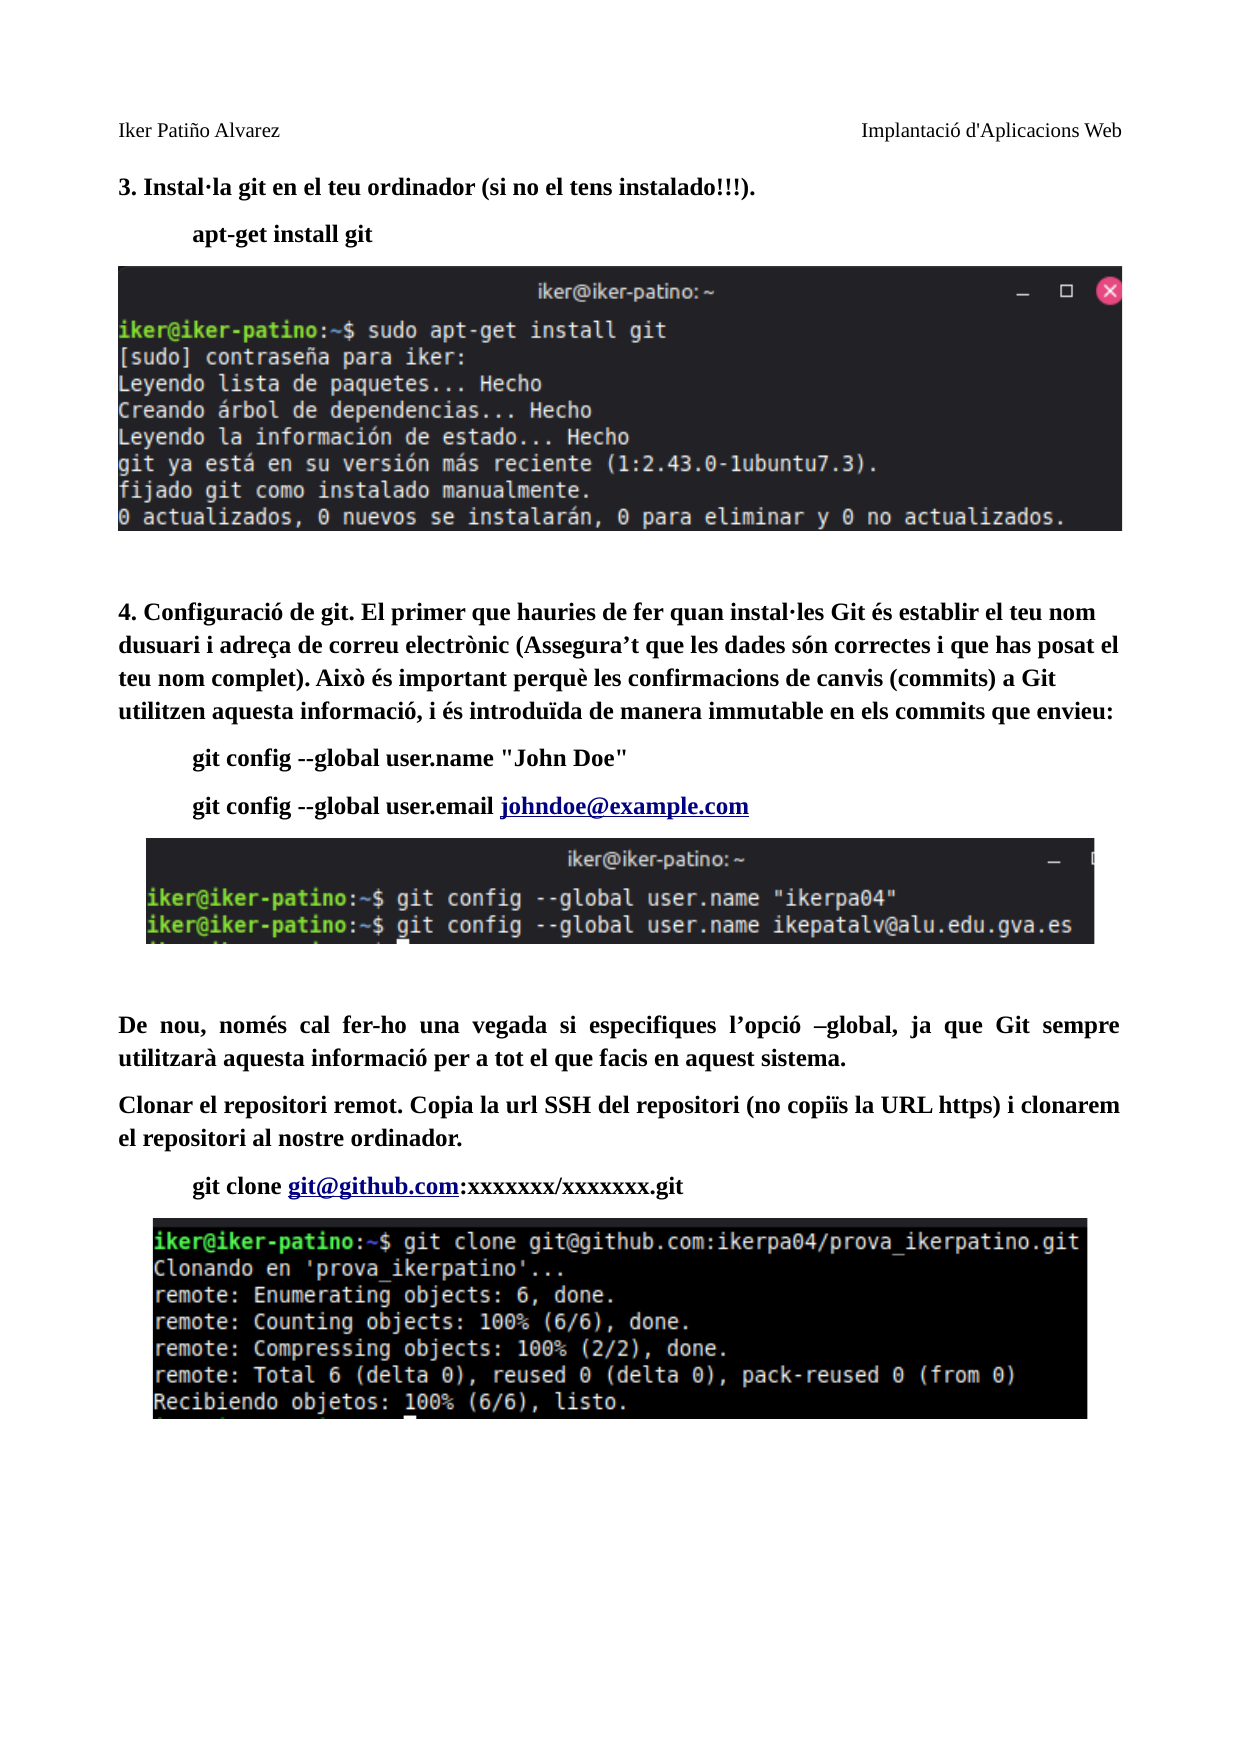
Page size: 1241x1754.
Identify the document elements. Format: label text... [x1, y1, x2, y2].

text git config --global user.email johndoe@example.com [118, 791, 1122, 820]
text git clone git@github.com:xxxxxxx/xxxxxxx.git [118, 1171, 1122, 1200]
picture [152, 1218, 1088, 1419]
text apt-get install git [118, 219, 1122, 248]
text 3. Instal·la git en el teu ordinador (si no el tens instalado!!!). [118, 172, 1122, 200]
text Clonar el repositori remot. Copia la url SSH del repositori (no copiïs la URL https) i clonarem el repositori al nostre ordinador. [118, 1090, 1122, 1152]
text git config --global user.name "John Doe" [118, 743, 1122, 772]
picture [146, 838, 1095, 944]
text 4. Configuració de git. El primer que hauries de fer quan instal·les Git és establir el teu nom dusuari i adreça de correu electrònic (Assegura’t que les dades són correctes i que has posat el teu nom complet). Això és important perquè les confirmacions de canvis (commits) a Git utilitzen aquesta informació, i és introduïda de manera immutable en els commits que envieu: [118, 597, 1122, 724]
picture [118, 266, 1123, 531]
text De nou, només cal fer-ho una vegada si especifiques l’opció –global, ja que Git sempre utilitzarà aquesta informació per a tot el que facis en aquest sistema. [118, 1010, 1122, 1072]
